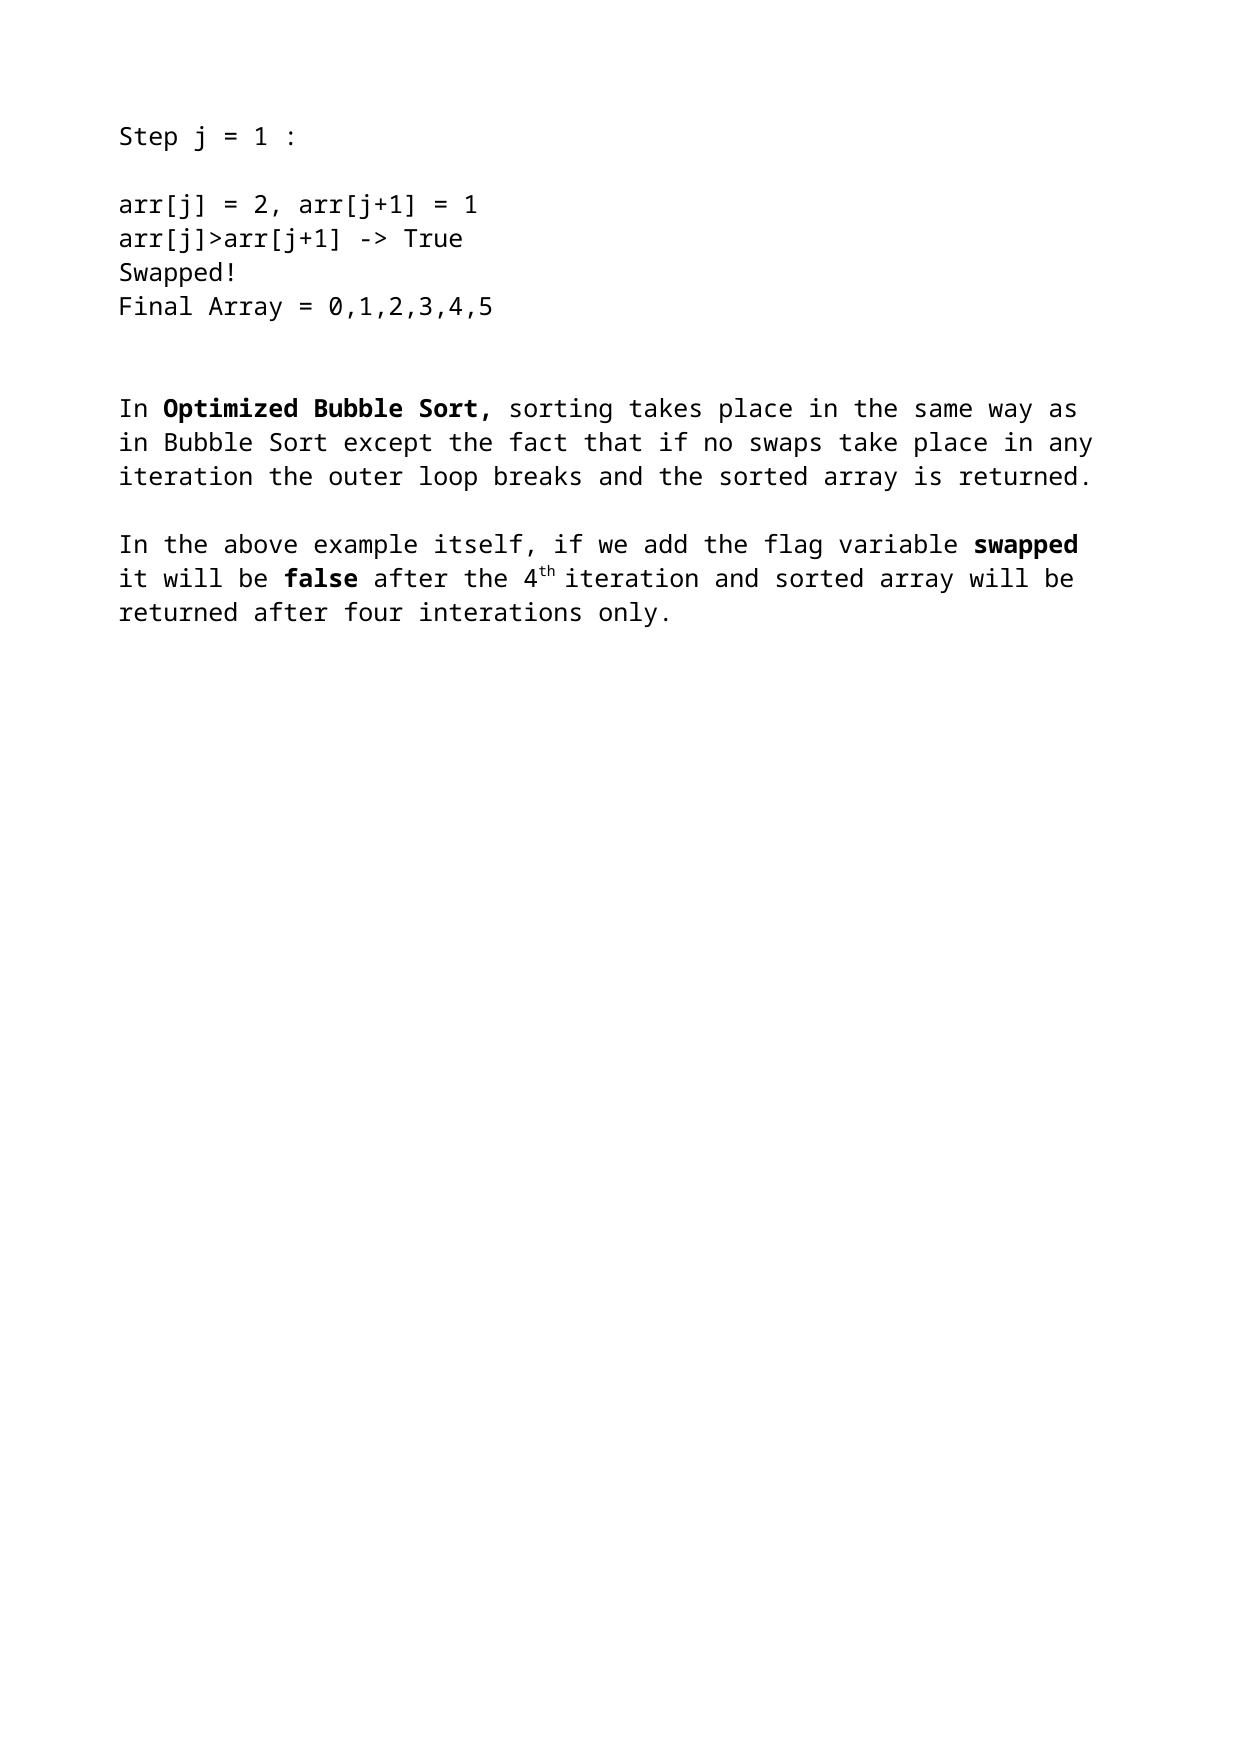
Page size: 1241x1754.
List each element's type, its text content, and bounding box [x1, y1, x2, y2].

text In the above example itself, if we add the flag variable swapped it will be false after the 4th iteration and sorted array will be returned after four interations only. [118, 527, 1122, 629]
text Swapped! [118, 254, 1122, 288]
text Final Array = 0,1,2,3,4,5 [118, 288, 1122, 322]
text In Optimized Bubble Sort, sorting takes place in the same way as in Bubble Sort except the fact that if no swaps take place in any iteration the outer loop breaks and the sorted array is returned. [118, 391, 1122, 493]
text Step j = 1 : [118, 118, 1122, 152]
text arr[j] = 2, arr[j+1] = 1 [118, 186, 1122, 220]
text arr[j]>arr[j+1] -> True [118, 220, 1122, 254]
